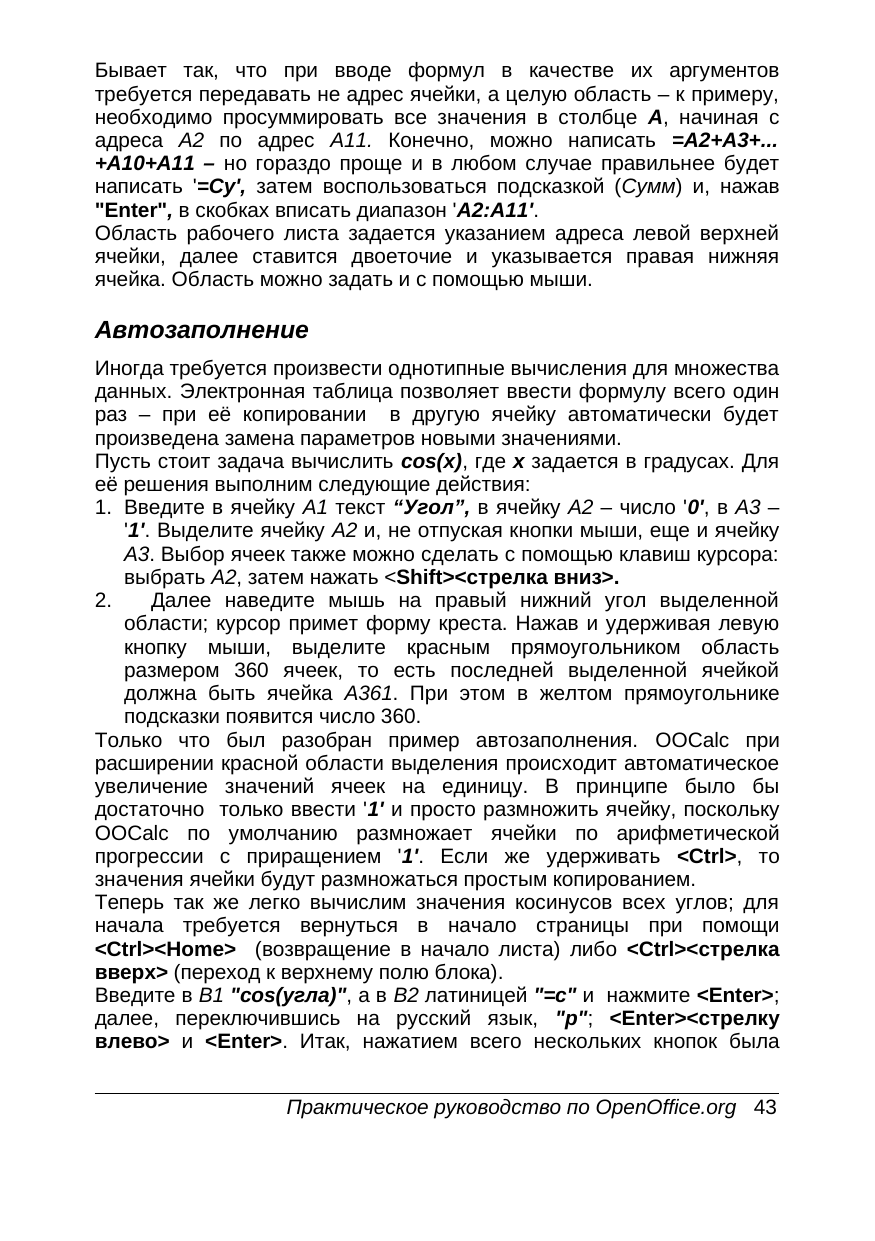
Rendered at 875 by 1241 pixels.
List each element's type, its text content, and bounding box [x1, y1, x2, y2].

text Только что был разобран пример автозаполнения. OOCalc при расширении красной области выделения происходит автоматическое увеличение значений ячеек на единицу. В принципе было бы достаточно только ввести '1' и просто размножить ячейку, поскольку OOCalc по умолчанию размножает ячейки по арифметической прогрессии с приращением '1'. Если же удерживать <Ctrl>, то значения ячейки будут размножаться простым копированием. [94, 728, 779, 891]
text Теперь так же легко вычислим значения косинусов всех углов; для начала требуется вернуться в начало страницы при помощи <Ctrl><Home> (возвращение в начало листа) либо <Ctrl><стрелка вверх> (переход к верхнему полю блока). [94, 891, 779, 984]
text Введите в B1 "cos(угла)", а в B2 латиницей "=c" и нажмите <Enter>; далее, переключившись на русский язык, "р"; <Enter><стрелку влево> и <Enter>. Итак, нажатием всего нескольких кнопок была [94, 984, 779, 1053]
subtitle Автозаполнение [94, 316, 779, 344]
text Иногда требуется произвести однотипные вычисления для множества данных. Электронная таблица позволяет ввести формулу всего один раз – при её копировании в другую ячейку автоматически будет произведена замена параметров новыми значениями. [94, 357, 779, 449]
text Бывает так, что при вводе формул в качестве их аргументов требуется передавать не адрес ячейки, а целую область – к примеру, необходимо просуммировать все значения в столбце A, начиная с адреса A2 по адрес A11. Конечно, можно написать =A2+A3+...+A10+A11 – но гораздо проще и в любом случае правильнее будет написать '=Су', затем воспользоваться подсказкой (Сумм) и, нажав "Enter", в скобках вписать диапазон 'A2:A11'. [94, 59, 779, 222]
list Далее наведите мышь на правый нижний угол выделенной области; курсор примет форму креста. Нажав и удерживая левую кнопку мыши, выделите красным прямоугольником область размером 360 ячеек, то есть последней выделенной ячейкой должна быть ячейка A361. При этом в желтом прямоугольнике подсказки появится число 360. [94, 589, 779, 728]
text Пусть стоит задача вычислить cos(x), где x задается в градусах. Для её решения выполним следующие действия: [94, 449, 779, 496]
list Введите в ячейку A1 текст “Угол”, в ячейку A2 – число '0', в A3 – '1'. Выделите ячейку A2 и, не отпуская кнопки мыши, еще и ячейку A3. Выбор ячеек также можно сделать с помощью клавиш курсора: выбрать A2, затем нажать <Shift><стрелка вниз>. [94, 496, 779, 589]
text Область рабочего листа задается указанием адреса левой верхней ячейки, далее ставится двоеточие и указывается правая нижняя ячейка. Область можно задать и с помощью мыши. [94, 222, 779, 291]
